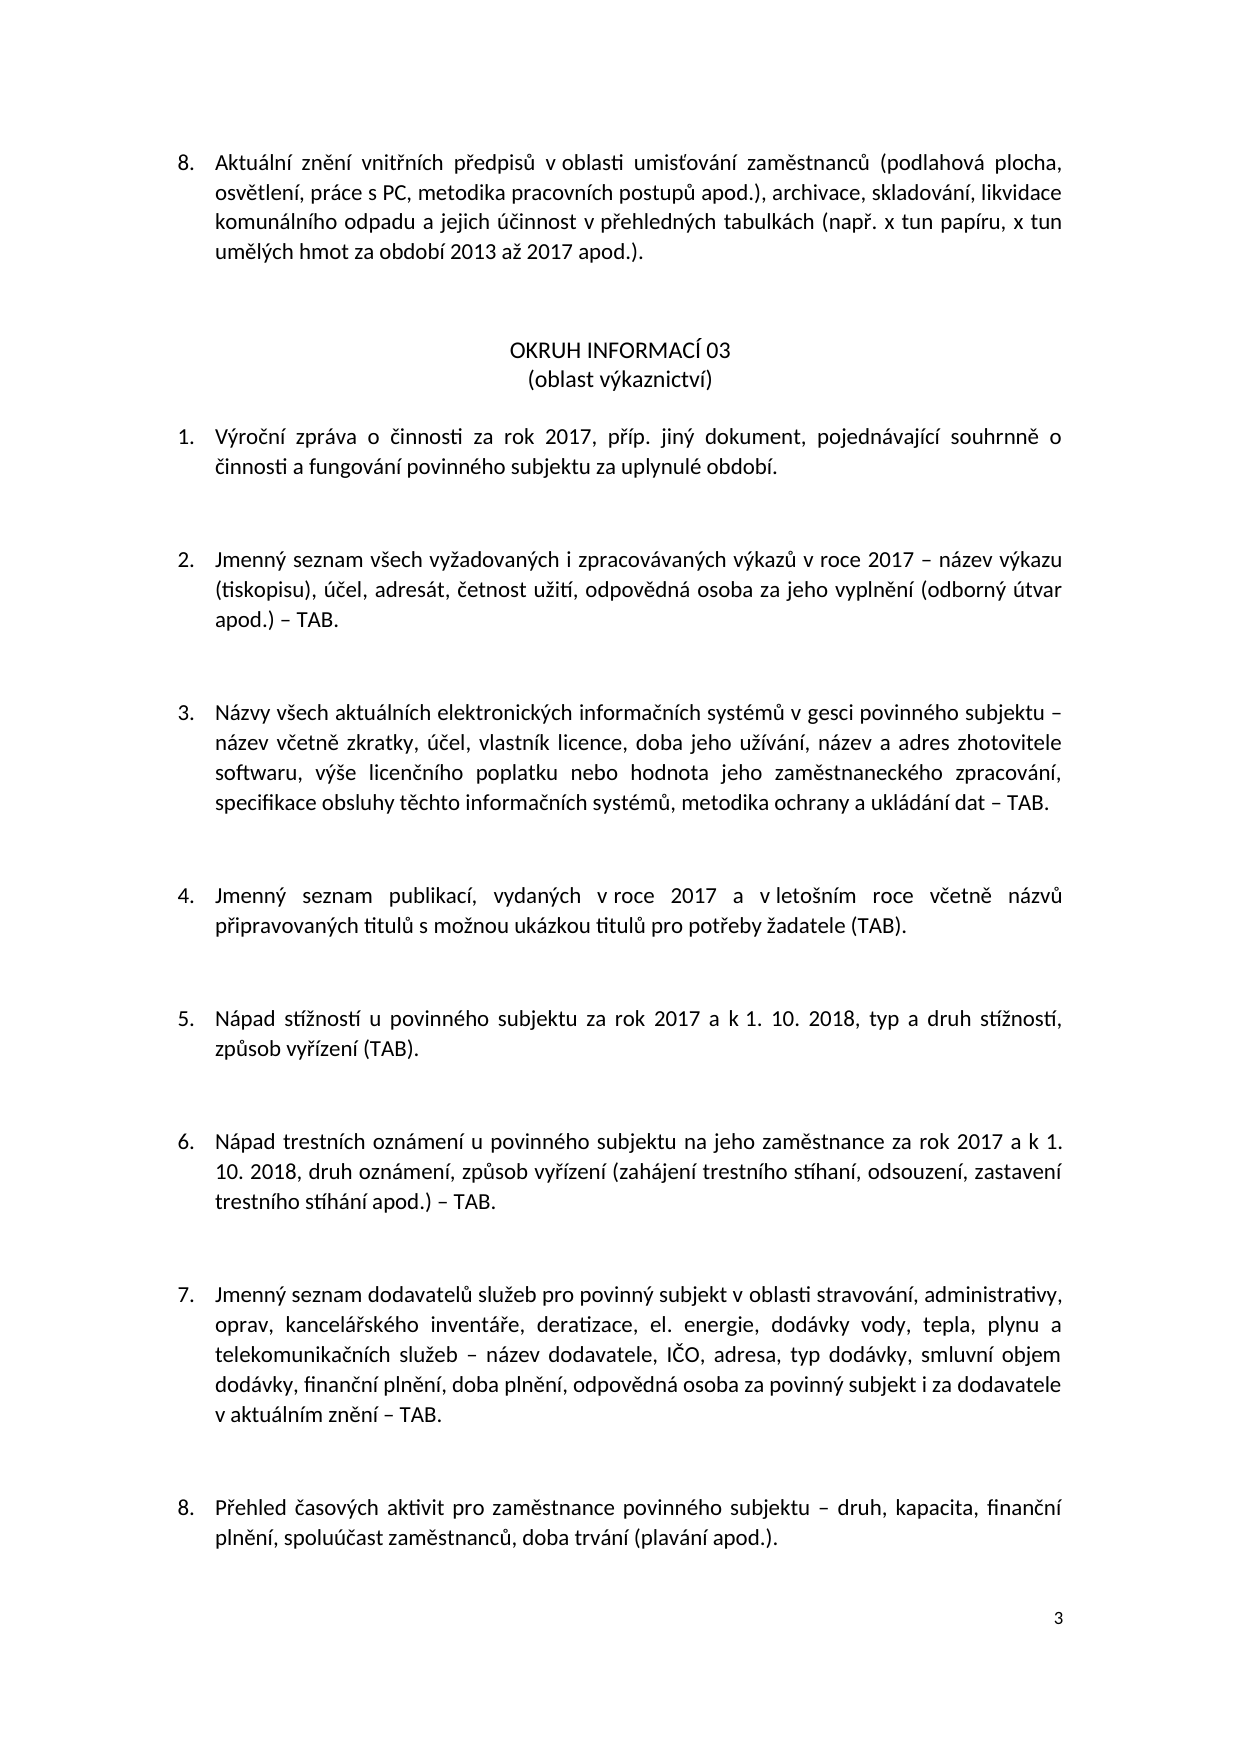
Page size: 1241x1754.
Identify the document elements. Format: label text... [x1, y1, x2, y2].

list Nápad trestních oznámení u povinného subjektu na jeho zaměstnance za rok 2017 a k 1. 10. 2018, druh oznámení, způsob vyřízení (zahájení trestního stíhaní, odsouzení, zastavení trestního stíhání apod.) – TAB. [177, 1127, 1063, 1215]
text (oblast výkaznictví) [177, 364, 1063, 393]
text OKRUH INFORMACÍ 03 [177, 335, 1063, 364]
list Jmenný seznam dodavatelů služeb pro povinný subjekt v oblasti stravování, administrativy, oprav, kancelářského inventáře, deratizace, el. energie, dodávky vody, tepla, plynu a telekomunikačních služeb – název dodavatele, IČO, adresa, typ dodávky, smluvní objem dodávky, finanční plnění, doba plnění, odpovědná osoba za povinný subjekt i za dodavatele v aktuálním znění – TAB. [177, 1280, 1063, 1428]
list Přehled časových aktivit pro zaměstnance povinného subjektu – druh, kapacita, finanční plnění, spoluúčast zaměstnanců, doba trvání (plavání apod.). [177, 1493, 1063, 1551]
list Názvy všech aktuálních elektronických informačních systémů v gesci povinného subjektu – název včetně zkratky, účel, vlastník licence, doba jeho užívání, název a adres zhotovitele softwaru, výše licenčního poplatku nebo hodnota jeho zaměstnaneckého zpracování, specifikace obsluhy těchto informačních systémů, metodika ochrany a ukládání dat – TAB. [177, 698, 1063, 816]
list Výroční zpráva o činnosti za rok 2017, příp. jiný dokument, pojednávající souhrnně o činnosti a fungování povinného subjektu za uplynulé období. [177, 422, 1063, 480]
list Aktuální znění vnitřních předpisů v oblasti umisťování zaměstnanců (podlahová plocha, osvětlení, práce s PC, metodika pracovních postupů apod.), archivace, skladování, likvidace komunálního odpadu a jejich účinnost v přehledných tabulkách (např. x tun papíru, x tun umělých hmot za období 2013 až 2017 apod.). [177, 148, 1063, 265]
list Nápad stížností u povinného subjektu za rok 2017 a k 1. 10. 2018, typ a druh stížností, způsob vyřízení (TAB). [177, 1004, 1063, 1062]
list Jmenný seznam všech vyžadovaných i zpracovávaných výkazů v roce 2017 – název výkazu (tiskopisu), účel, adresát, četnost užití, odpovědná osoba za jeho vyplnění (odborný útvar apod.) – TAB. [177, 546, 1063, 633]
list Jmenný seznam publikací, vydaných v roce 2017 a v letošním roce včetně názvů připravovaných titulů s možnou ukázkou titulů pro potřeby žadatele (TAB). [177, 881, 1063, 939]
